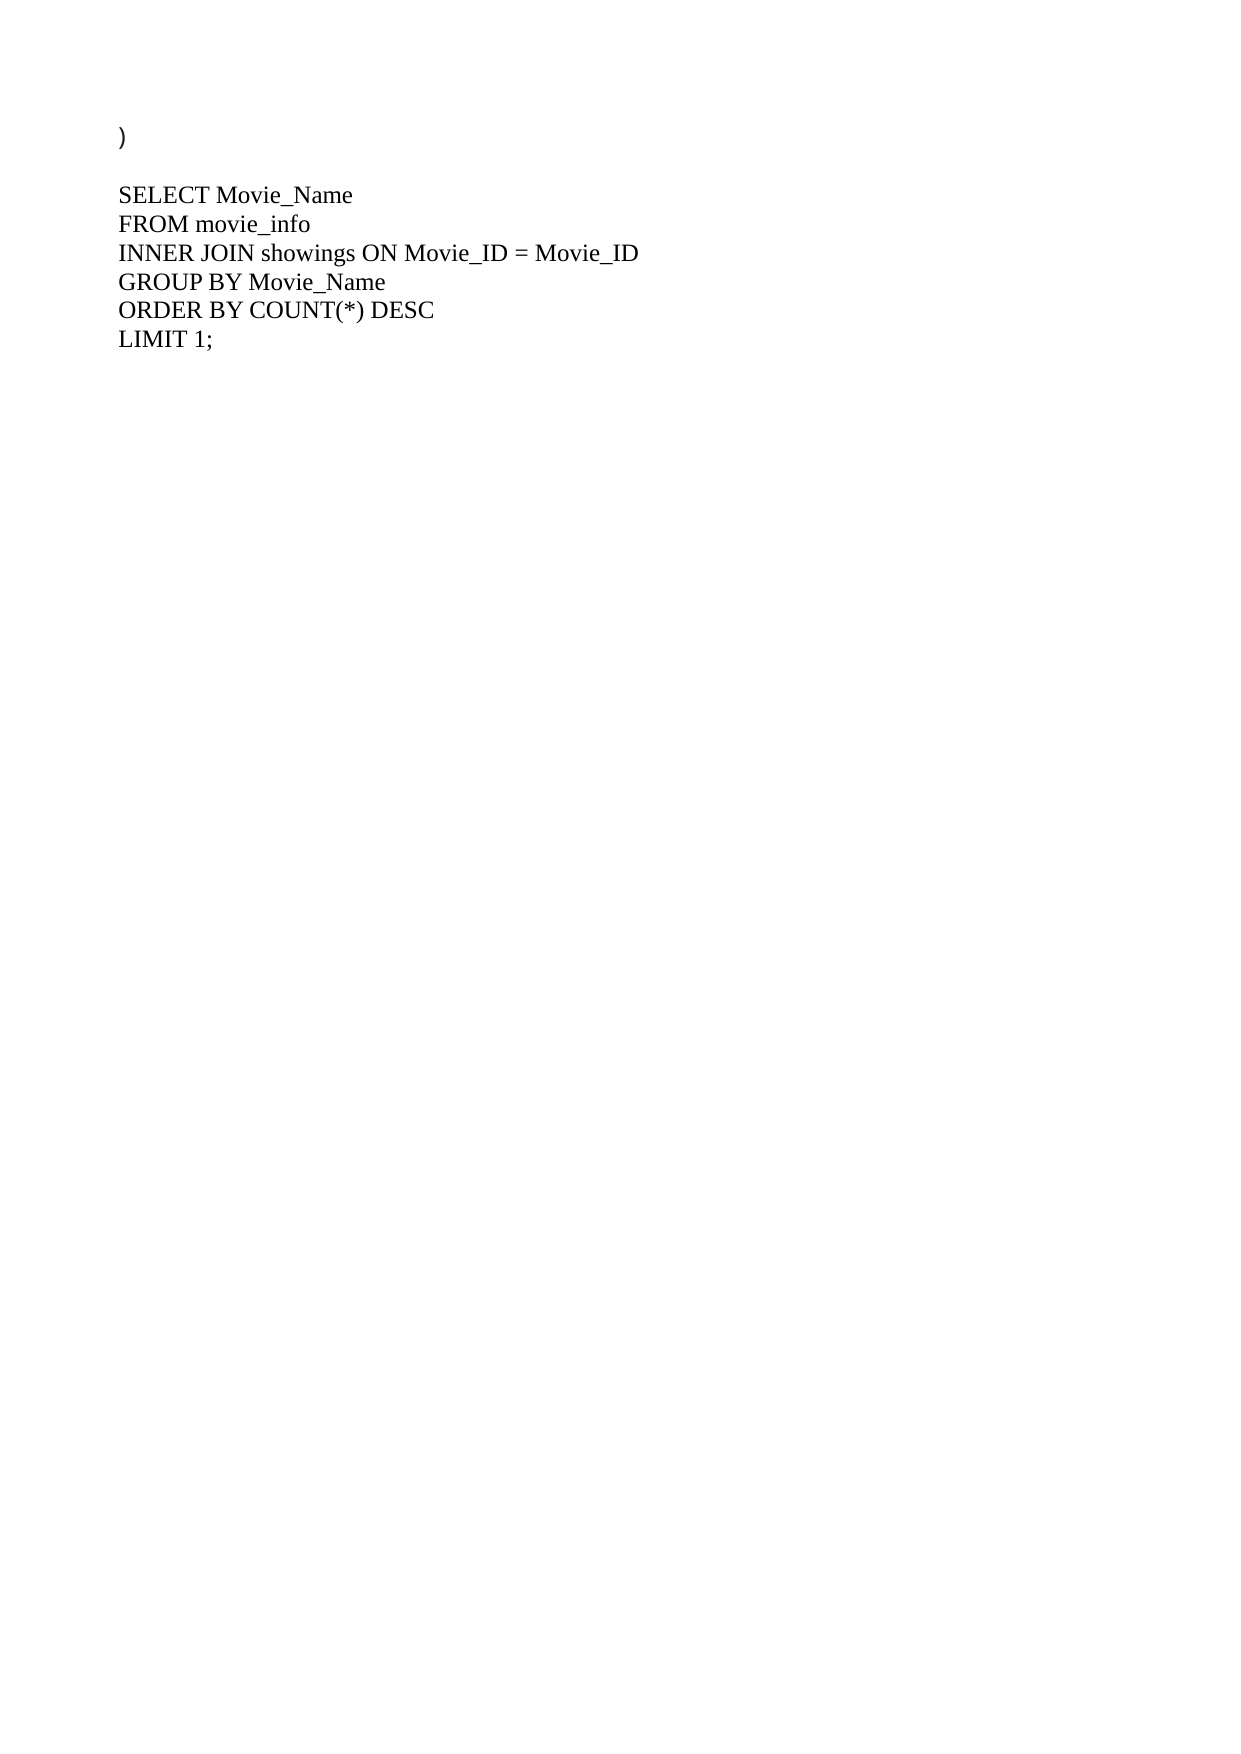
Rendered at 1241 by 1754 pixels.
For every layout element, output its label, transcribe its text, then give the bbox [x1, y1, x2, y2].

text FROM movie_info [118, 209, 1122, 238]
text GROUP BY Movie_Name [118, 267, 1122, 296]
text LIMIT 1; [118, 324, 1122, 353]
text ORDER BY COUNT(*) DESC [118, 296, 1122, 324]
text ) [118, 118, 1122, 152]
text INNER JOIN showings ON Movie_ID = Movie_ID [118, 238, 1122, 267]
text SELECT Movie_Name [118, 181, 1122, 209]
